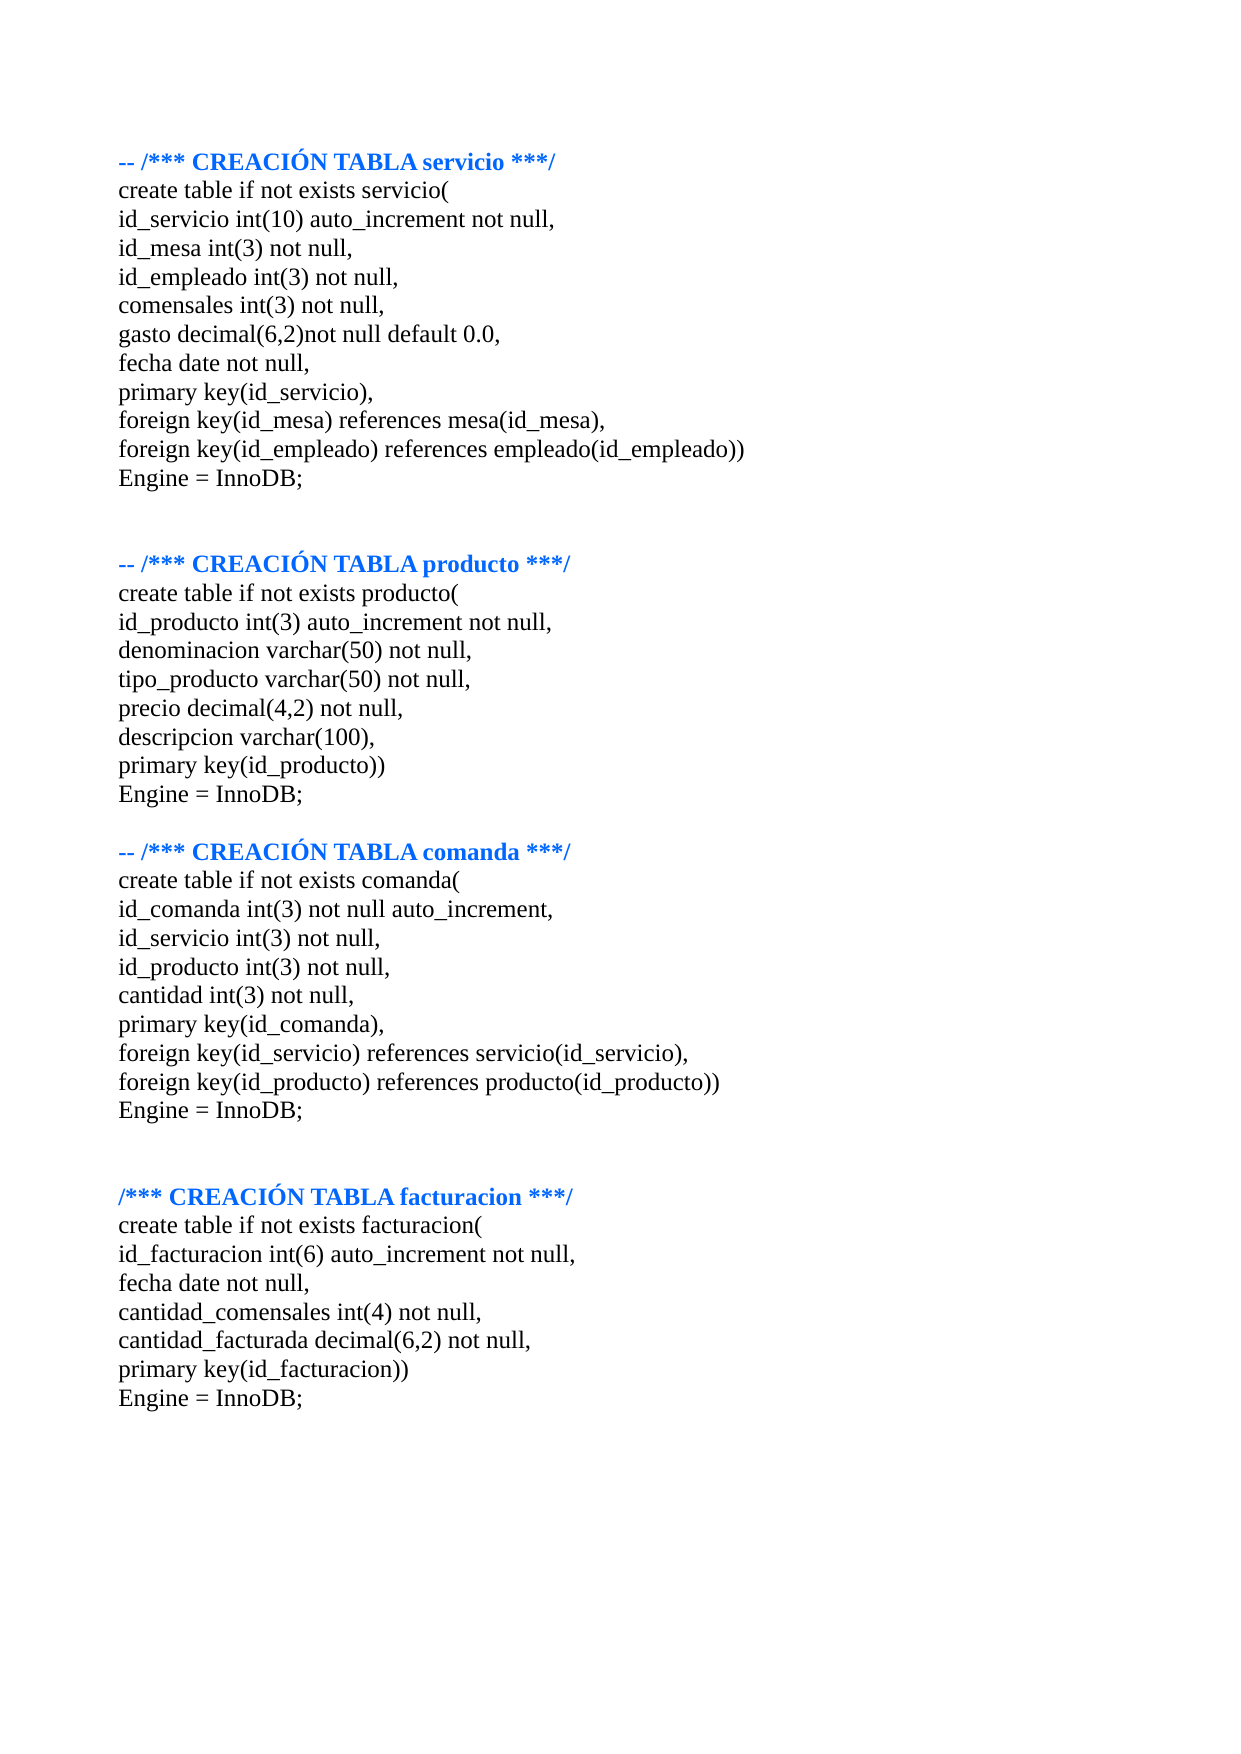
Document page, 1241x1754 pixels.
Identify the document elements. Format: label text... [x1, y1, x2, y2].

text -- /*** CREACIÓN TABLA producto ***/ [118, 549, 1122, 578]
text fecha date not null, [118, 348, 1122, 377]
text foreign key(id_mesa) references mesa(id_mesa), [118, 406, 1122, 434]
text create table if not exists producto( [118, 578, 1122, 607]
text Engine = InnoDB; [118, 1096, 1122, 1124]
text cantidad_facturada decimal(6,2) not null, [118, 1326, 1122, 1354]
text gasto decimal(6,2)not null default 0.0, [118, 319, 1122, 348]
text foreign key(id_servicio) references servicio(id_servicio), [118, 1038, 1122, 1067]
text create table if not exists servicio( [118, 176, 1122, 204]
text cantidad int(3) not null, [118, 981, 1122, 1009]
text precio decimal(4,2) not null, [118, 693, 1122, 722]
text id_comanda int(3) not null auto_increment, [118, 894, 1122, 923]
text create table if not exists comanda( [118, 866, 1122, 894]
text primary key(id_comanda), [118, 1009, 1122, 1038]
text -- /*** CREACIÓN TABLA comanda ***/ [118, 837, 1122, 866]
text Engine = InnoDB; [118, 1383, 1122, 1412]
text id_empleado int(3) not null, [118, 262, 1122, 291]
text id_servicio int(10) auto_increment not null, [118, 204, 1122, 233]
text tipo_producto varchar(50) not null, [118, 664, 1122, 693]
text id_producto int(3) not null, [118, 952, 1122, 981]
text comensales int(3) not null, [118, 291, 1122, 319]
text /*** CREACIÓN TABLA facturacion ***/ [118, 1182, 1122, 1211]
text Engine = InnoDB; [118, 463, 1122, 492]
text -- /*** CREACIÓN TABLA servicio ***/ [118, 147, 1122, 176]
text id_facturacion int(6) auto_increment not null, [118, 1239, 1122, 1268]
text id_mesa int(3) not null, [118, 233, 1122, 262]
text fecha date not null, [118, 1268, 1122, 1297]
text id_producto int(3) auto_increment not null, [118, 607, 1122, 636]
text create table if not exists facturacion( [118, 1211, 1122, 1239]
text denominacion varchar(50) not null, [118, 636, 1122, 664]
text foreign key(id_producto) references producto(id_producto)) [118, 1067, 1122, 1096]
text Engine = InnoDB; [118, 779, 1122, 808]
text foreign key(id_empleado) references empleado(id_empleado)) [118, 434, 1122, 463]
text primary key(id_facturacion)) [118, 1354, 1122, 1383]
text cantidad_comensales int(4) not null, [118, 1297, 1122, 1326]
text descripcion varchar(100), [118, 722, 1122, 751]
text primary key(id_servicio), [118, 377, 1122, 406]
text id_servicio int(3) not null, [118, 923, 1122, 952]
text primary key(id_producto)) [118, 751, 1122, 779]
